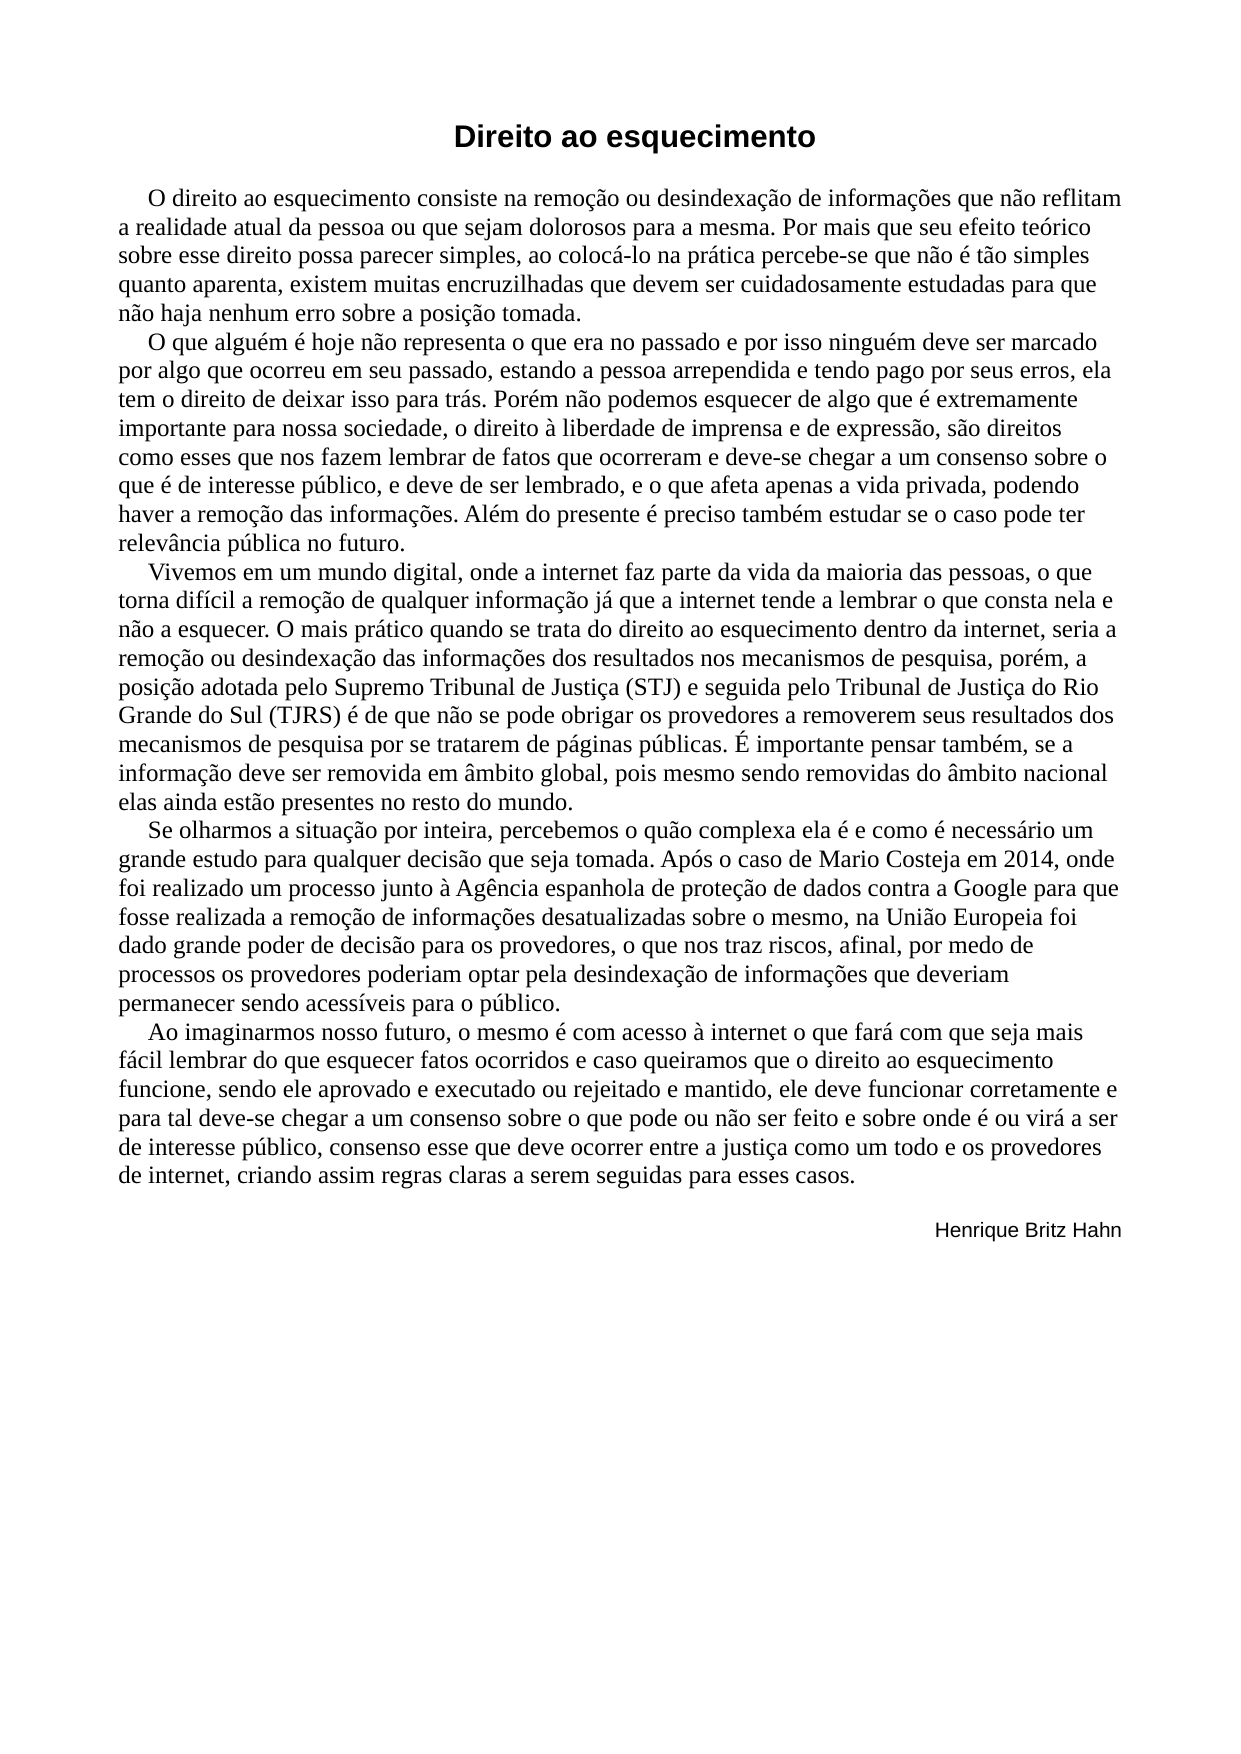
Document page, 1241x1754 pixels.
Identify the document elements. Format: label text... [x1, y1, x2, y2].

text Vivemos em um mundo digital, onde a internet faz parte da vida da maioria das pessoas, o que torna difícil a remoção de qualquer informação já que a internet tende a lembrar o que consta nela e não a esquecer. O mais prático quando se trata do direito ao esquecimento dentro da internet, seria a remoção ou desindexação das informações dos resultados nos mecanismos de pesquisa, porém, a posição adotada pelo Supremo Tribunal de Justiça (STJ) e seguida pelo Tribunal de Justiça do Rio Grande do Sul (TJRS) é de que não se pode obrigar os provedores a removerem seus resultados dos mecanismos de pesquisa por se tratarem de páginas públicas. É importante pensar também, se a informação deve ser removida em âmbito global, pois mesmo sendo removidas do âmbito nacional elas ainda estão presentes no resto do mundo. [118, 557, 1122, 815]
text Henrique Britz Hahn [118, 1218, 1122, 1242]
text Ao imaginarmos nosso futuro, o mesmo é com acesso à internet o que fará com que seja mais fácil lembrar do que esquecer fatos ocorridos e caso queiramos que o direito ao esquecimento funcione, sendo ele aprovado e executado ou rejeitado e mantido, ele deve funcionar corretamente e para tal deve-se chegar a um consenso sobre o que pode ou não ser feito e sobre onde é ou virá a ser de interesse público, consenso esse que deve ocorrer entre a justiça como um todo e os provedores de internet, criando assim regras claras a serem seguidas para esses casos. [118, 1017, 1122, 1189]
text Se olharmos a situação por inteira, percebemos o quão complexa ela é e como é necessário um grande estudo para qualquer decisão que seja tomada. Após o caso de Mario Costeja em 2014, onde foi realizado um processo junto à Agência espanhola de proteção de dados contra a Google para que fosse realizada a remoção de informações desatualizadas sobre o mesmo, na União Europeia foi dado grande poder de decisão para os provedores, o que nos traz riscos, afinal, por medo de processos os provedores poderiam optar pela desindexação de informações que deveriam permanecer sendo acessíveis para o público. [118, 815, 1122, 1017]
text O direito ao esquecimento consiste na remoção ou desindexação de informações que não reflitam a realidade atual da pessoa ou que sejam dolorosos para a mesma. Por mais que seu efeito teórico sobre esse direito possa parecer simples, ao colocá-lo na prática percebe-se que não é tão simples quanto aparenta, existem muitas encruzilhadas que devem ser cuidadosamente estudadas para que não haja nenhum erro sobre a posição tomada. [118, 183, 1122, 327]
text Direito ao esquecimento [118, 118, 1122, 154]
text O que alguém é hoje não representa o que era no passado e por isso ninguém deve ser marcado por algo que ocorreu em seu passado, estando a pessoa arrependida e tendo pago por seus erros, ela tem o direito de deixar isso para trás. Porém não podemos esquecer de algo que é extremamente importante para nossa sociedade, o direito à liberdade de imprensa e de expressão, são direitos como esses que nos fazem lembrar de fatos que ocorreram e deve-se chegar a um consenso sobre o que é de interesse público, e deve de ser lembrado, e o que afeta apenas a vida privada, podendo haver a remoção das informações. Além do presente é preciso também estudar se o caso pode ter relevância pública no futuro. [118, 327, 1122, 557]
